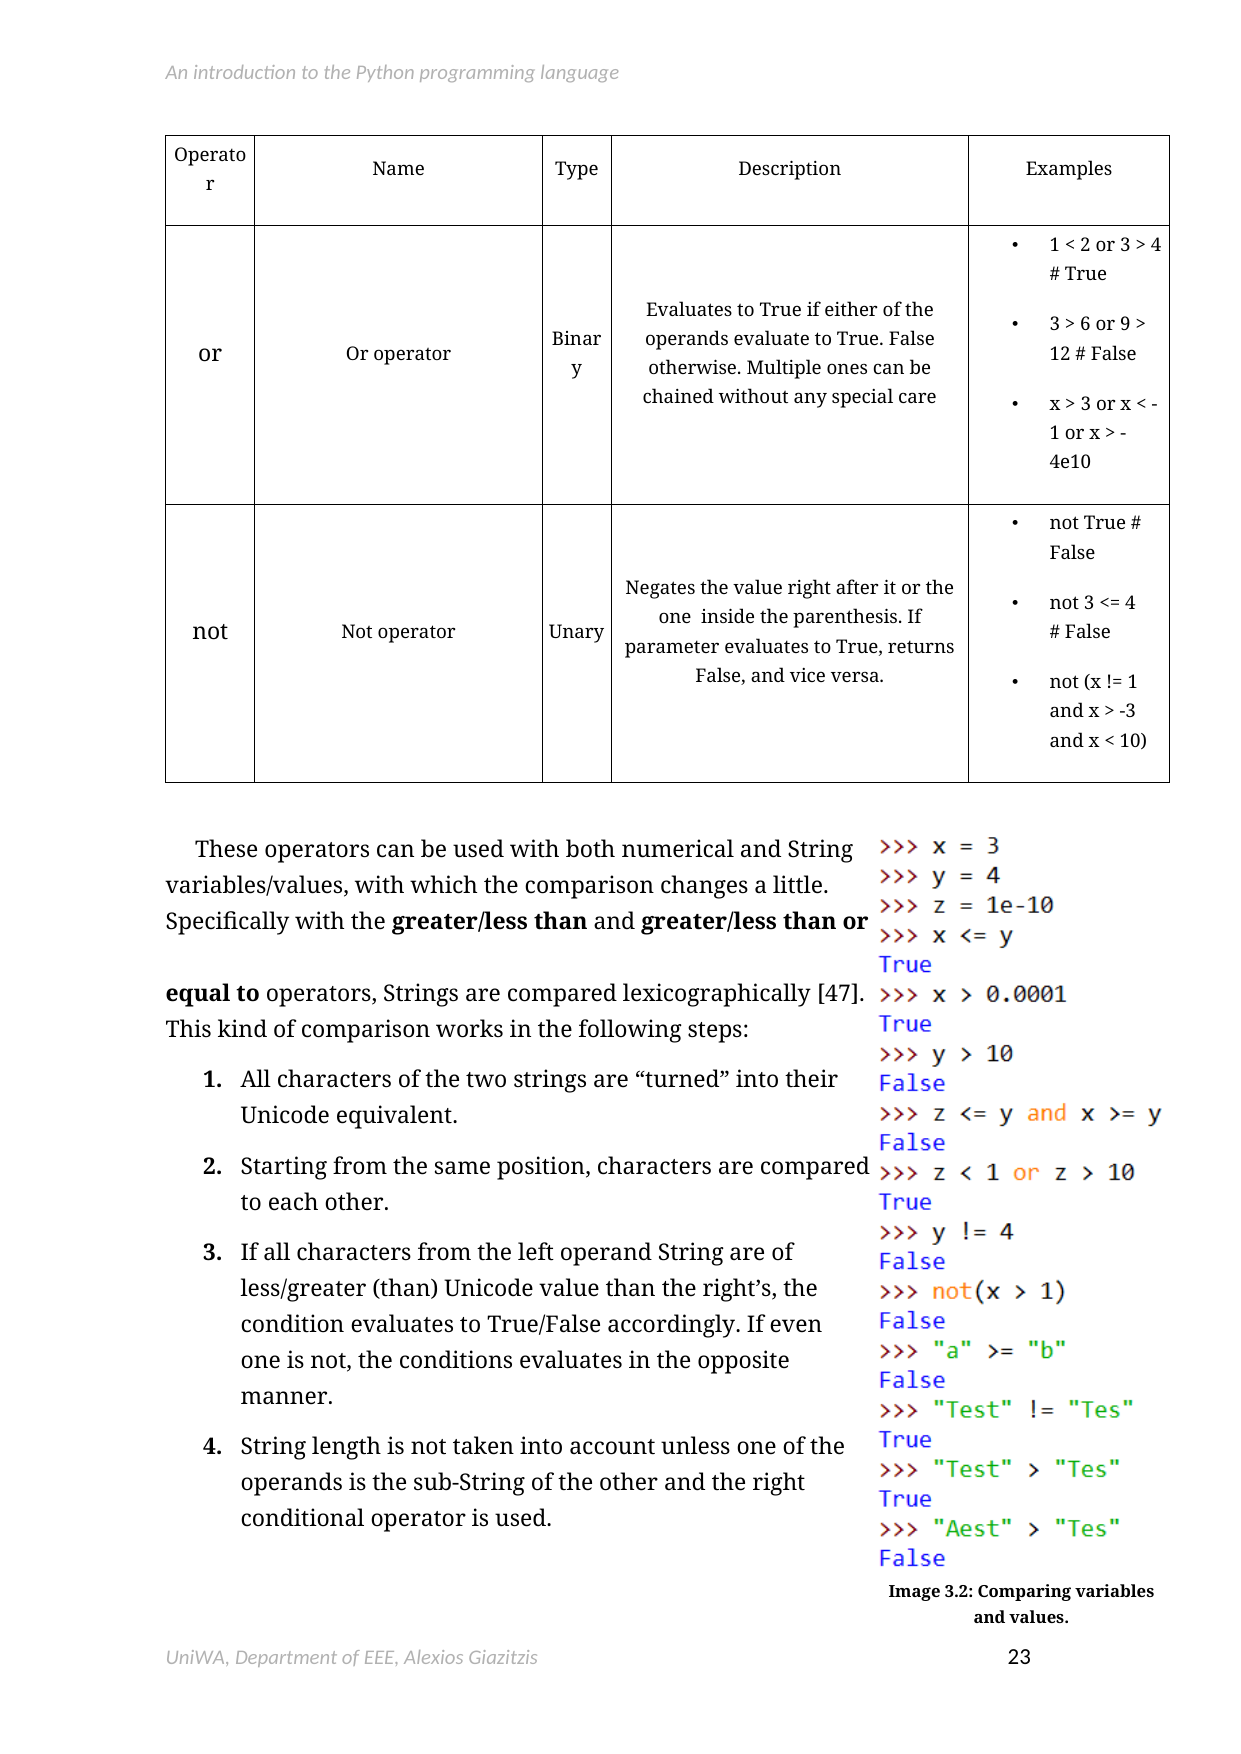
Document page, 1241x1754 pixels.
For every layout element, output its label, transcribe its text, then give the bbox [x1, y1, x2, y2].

text These operators can be used with both numerical and String variables/values, with which the comparison changes a little. Specifically with the greater/less than and greater/less than or equal to operators, Strings are compared lexicographically [47]. This kind of comparison works in the following steps: [165, 833, 873, 1044]
table_header Name [255, 136, 542, 225]
table_cell not [166, 505, 254, 782]
picture [873, 832, 1170, 1577]
list All characters of the two strings are “turned” into their Unicode equivalent. [203, 1063, 873, 1130]
list String length is not taken into account unless one of the operands is the sub-String of the other and the right conditional operator is used. [203, 1430, 873, 1533]
table_cell Not operator [255, 505, 542, 782]
table_cell 1 < 2 or 3 > 4 # True 3 > 6 or 9 > 12 # False x > 3 or x < -1 or x > -4e10 [969, 226, 1169, 504]
table_cell Negates the value right after it or the one inside the parenthesis. If parameter evaluates to True, returns False, and vice versa. [612, 505, 968, 782]
table_header Operator [166, 136, 254, 225]
table_cell not True # False not 3 <= 4 # False not (x != 1 and x > -3 and x < 10) [969, 505, 1169, 782]
table_header Examples [969, 136, 1169, 225]
table_cell Evaluates to True if either of the operands evaluate to True. False otherwise. Multiple ones can be chained without any special care [612, 226, 968, 504]
table_cell Or operator [255, 226, 542, 504]
table_cell or [166, 226, 254, 504]
table_cell Binary [543, 226, 611, 504]
table_cell Unary [543, 505, 611, 782]
list Starting from the same position, characters are compared to each other. [203, 1149, 873, 1217]
text Image 3.2: Comparing variables and values. [873, 1577, 1169, 1628]
table_header Type [543, 136, 611, 225]
list If all characters from the left operand String are of less/greater (than) Unicode value than the right’s, the condition evaluates to True/False accordingly. If even one is not, the conditions evaluates in the opposite manner. [203, 1236, 873, 1411]
table_header Description [612, 136, 968, 225]
